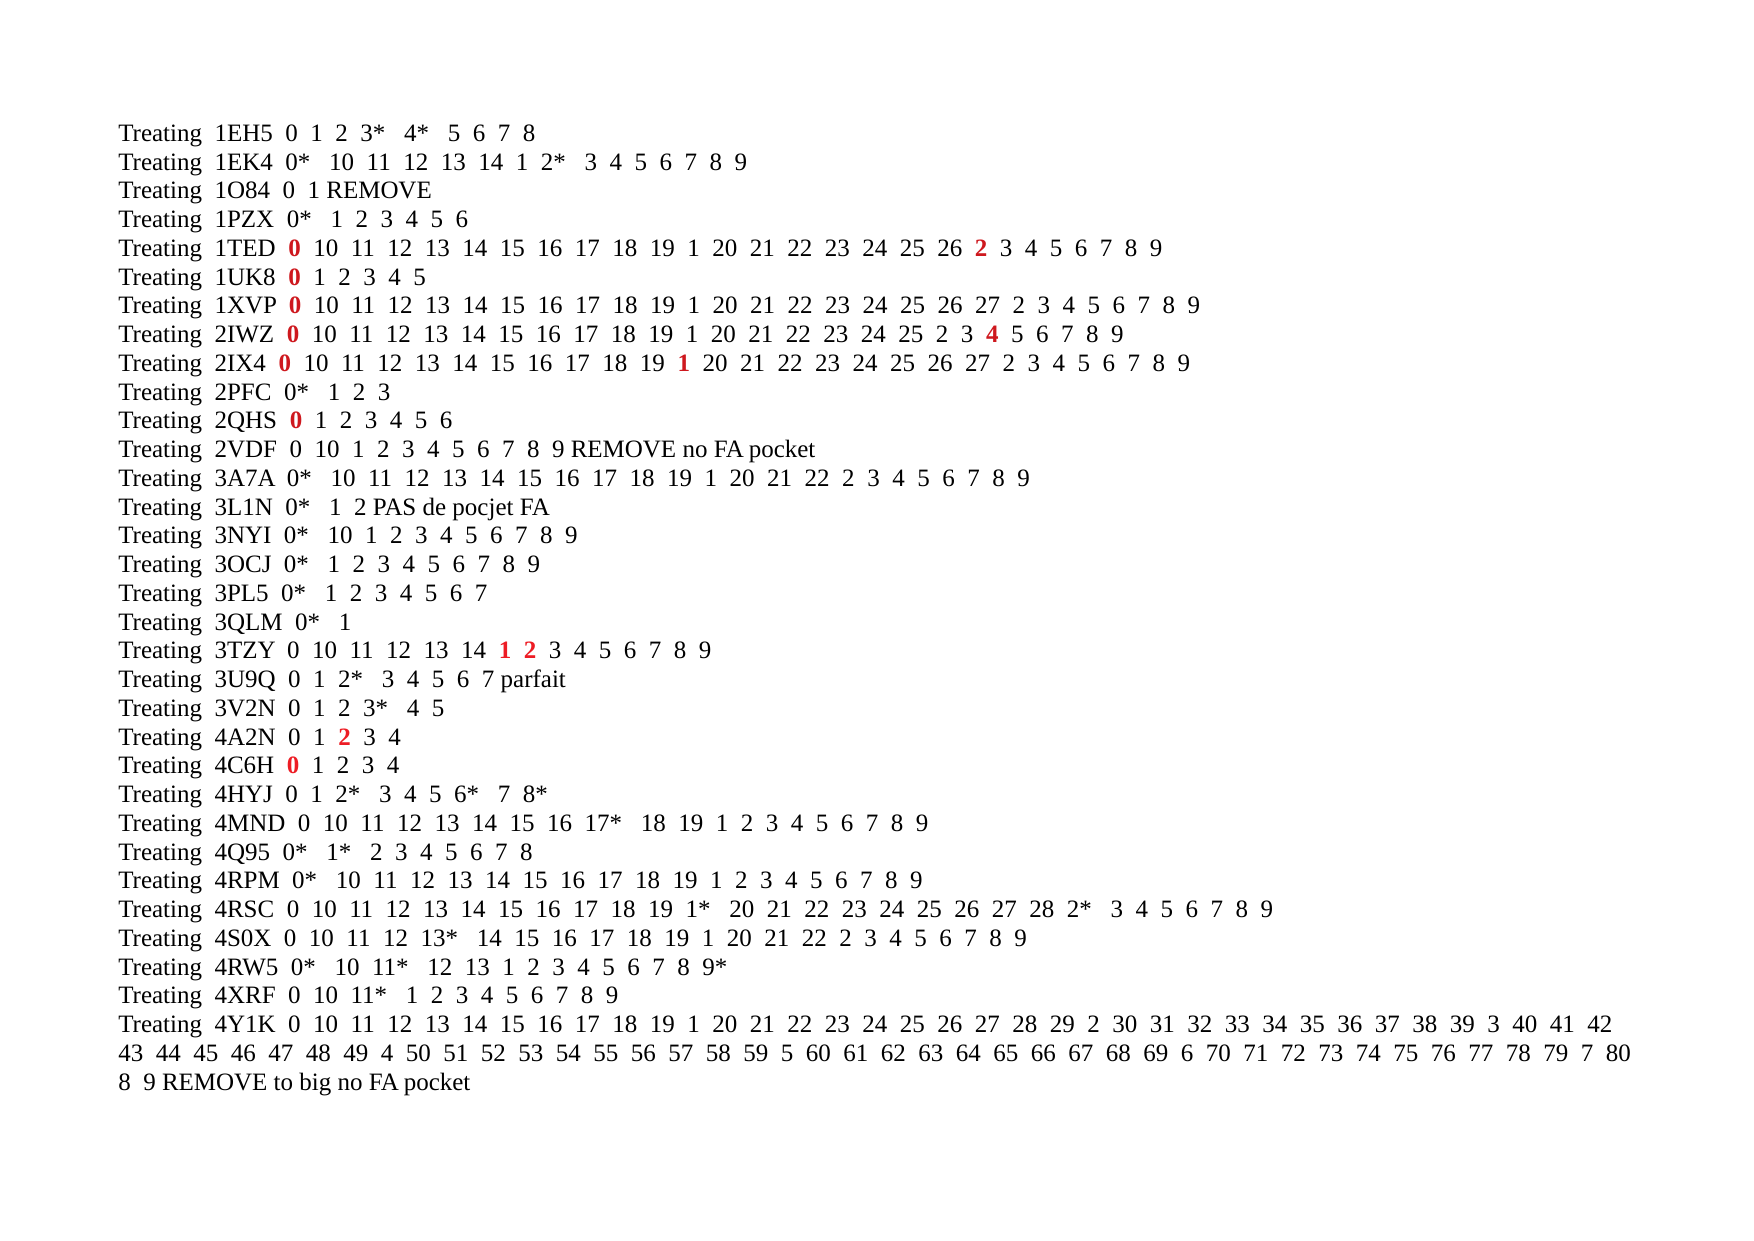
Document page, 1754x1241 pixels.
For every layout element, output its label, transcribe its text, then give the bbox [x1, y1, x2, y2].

text Treating 4S0X 0 10 11 12 13* 14 15 16 17 18 19 1 20 21 22 2 3 4 5 6 7 8 9 [118, 923, 1636, 952]
text Treating 3U9Q 0 1 2* 3 4 5 6 7 parfait [118, 664, 1636, 693]
text Treating 1O84 0 1 REMOVE [118, 176, 1636, 204]
text Treating 4XRF 0 10 11* 1 2 3 4 5 6 7 8 9 [118, 981, 1636, 1009]
text Treating 1XVP 0 10 11 12 13 14 15 16 17 18 19 1 20 21 22 23 24 25 26 27 2 3 4 5 6 7 8 9 [118, 291, 1636, 319]
text Treating 2PFC 0* 1 2 3 [118, 377, 1636, 406]
text Treating 4A2N 0 1 2 3 4 [118, 722, 1636, 751]
text Treating 1PZX 0* 1 2 3 4 5 6 [118, 204, 1636, 233]
text Treating 1TED 0 10 11 12 13 14 15 16 17 18 19 1 20 21 22 23 24 25 26 2 3 4 5 6 7 8 9 [118, 233, 1636, 262]
text Treating 4C6H 0 1 2 3 4 [118, 751, 1636, 779]
text Treating 1EK4 0* 10 11 12 13 14 1 2* 3 4 5 6 7 8 9 [118, 147, 1636, 176]
text Treating 3L1N 0* 1 2 PAS de pocjet FA [118, 492, 1636, 521]
text Treating 3V2N 0 1 2 3* 4 5 [118, 693, 1636, 722]
text Treating 4Y1K 0 10 11 12 13 14 15 16 17 18 19 1 20 21 22 23 24 25 26 27 28 29 2 30 31 32 33 34 35 36 37 38 39 3 40 41 42 43 44 45 46 47 48 49 4 50 51 52 53 54 55 56 57 58 59 5 60 61 62 63 64 65 66 67 68 69 6 70 71 72 73 74 75 76 77 78 79 7 80 8 9 REMOVE to big no FA pocket [118, 1009, 1636, 1096]
text Treating 4RPM 0* 10 11 12 13 14 15 16 17 18 19 1 2 3 4 5 6 7 8 9 [118, 866, 1636, 894]
text Treating 1UK8 0 1 2 3 4 5 [118, 262, 1636, 291]
text Treating 3NYI 0* 10 1 2 3 4 5 6 7 8 9 [118, 521, 1636, 549]
text Treating 2IWZ 0 10 11 12 13 14 15 16 17 18 19 1 20 21 22 23 24 25 2 3 4 5 6 7 8 9 [118, 319, 1636, 348]
text Treating 4RSC 0 10 11 12 13 14 15 16 17 18 19 1* 20 21 22 23 24 25 26 27 28 2* 3 4 5 6 7 8 9 [118, 894, 1636, 923]
text Treating 4HYJ 0 1 2* 3 4 5 6* 7 8* [118, 779, 1636, 808]
text Treating 3A7A 0* 10 11 12 13 14 15 16 17 18 19 1 20 21 22 2 3 4 5 6 7 8 9 [118, 463, 1636, 492]
text Treating 3TZY 0 10 11 12 13 14 1 2 3 4 5 6 7 8 9 [118, 636, 1636, 664]
text Treating 4MND 0 10 11 12 13 14 15 16 17* 18 19 1 2 3 4 5 6 7 8 9 [118, 808, 1636, 837]
text Treating 2QHS 0 1 2 3 4 5 6 [118, 406, 1636, 434]
text Treating 3OCJ 0* 1 2 3 4 5 6 7 8 9 [118, 549, 1636, 578]
text Treating 4RW5 0* 10 11* 12 13 1 2 3 4 5 6 7 8 9* [118, 952, 1636, 981]
text Treating 4Q95 0* 1* 2 3 4 5 6 7 8 [118, 837, 1636, 866]
text Treating 3QLM 0* 1 [118, 607, 1636, 636]
text Treating 3PL5 0* 1 2 3 4 5 6 7 [118, 578, 1636, 607]
text Treating 2IX4 0 10 11 12 13 14 15 16 17 18 19 1 20 21 22 23 24 25 26 27 2 3 4 5 6 7 8 9 [118, 348, 1636, 377]
text Treating 1EH5 0 1 2 3* 4* 5 6 7 8 [118, 118, 1636, 147]
text Treating 2VDF 0 10 1 2 3 4 5 6 7 8 9 REMOVE no FA pocket [118, 434, 1636, 463]
